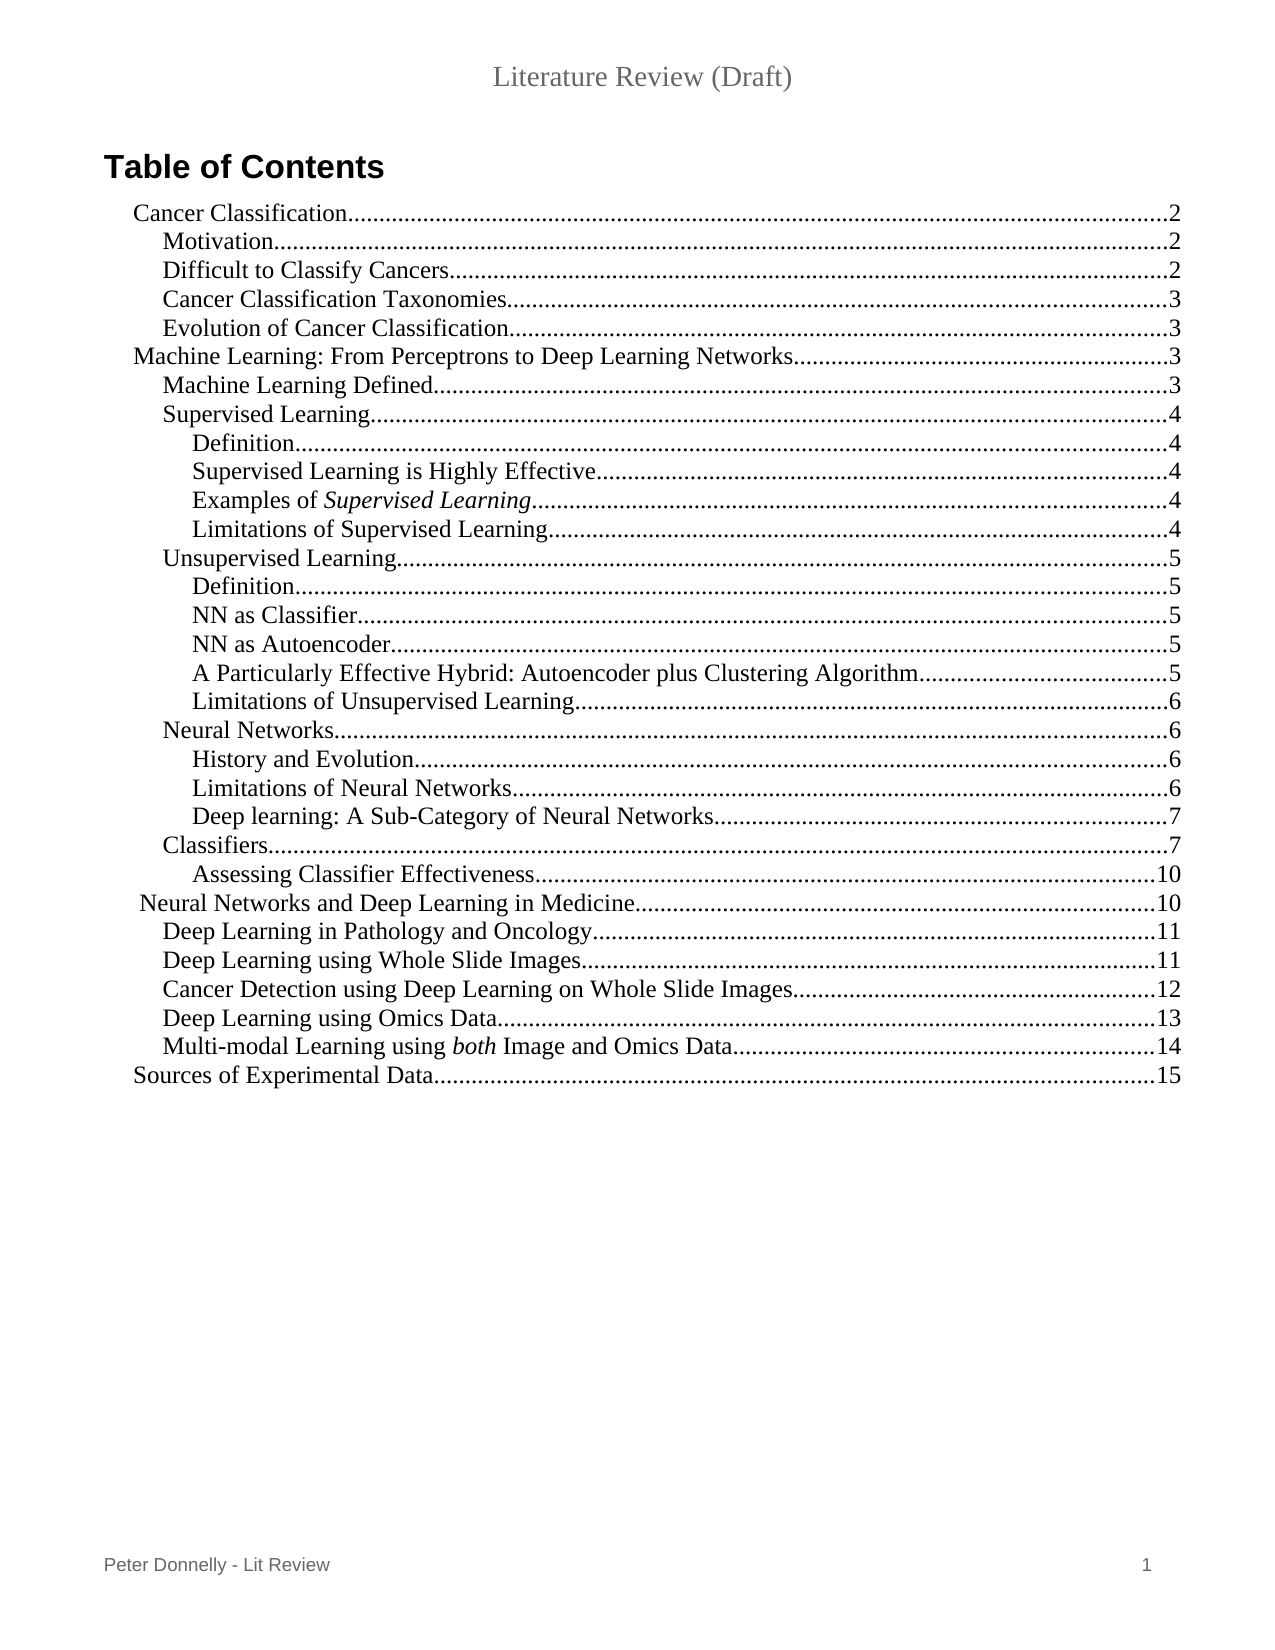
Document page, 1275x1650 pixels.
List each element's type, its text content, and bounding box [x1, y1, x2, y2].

text Limitations of Supervised Learning 4 [192, 514, 1181, 543]
text Limitations of Unsupervised Learning 6 [192, 686, 1181, 715]
text A Particularly Effective Hybrid: Autoencoder plus Clustering Algorithm 5 [192, 658, 1181, 686]
text Supervised Learning 4 [162, 399, 1181, 428]
text Deep Learning using Omics Data 13 [162, 1003, 1181, 1031]
text Assessing Classifier Effectiveness 10 [192, 859, 1181, 888]
text Examples of Supervised Learning 4 [192, 485, 1181, 514]
text Classifiers 7 [162, 830, 1181, 859]
text Limitations of Neural Networks 6 [192, 773, 1181, 801]
text Cancer Classification 2 [133, 198, 1181, 226]
text Definition 5 [192, 571, 1181, 600]
text Motivation 2 [162, 226, 1181, 255]
text Difficult to Classify Cancers 2 [162, 255, 1181, 284]
text Multi-modal Learning using both Image and Omics Data 14 [162, 1031, 1181, 1060]
text Evolution of Cancer Classification 3 [162, 313, 1181, 341]
text Deep Learning using Whole Slide Images 11 [162, 945, 1181, 974]
text Cancer Classification Taxonomies 3 [162, 284, 1181, 313]
text Definition 4 [192, 428, 1181, 456]
text Machine Learning: From Perceptrons to Deep Learning Networks 3 [133, 341, 1181, 370]
text History and Evolution 6 [192, 744, 1181, 773]
subtitle Table of Contents [103, 147, 1181, 185]
text Deep Learning in Pathology and Oncology 11 [162, 916, 1181, 945]
text NN as Autoencoder 5 [192, 629, 1181, 658]
text Neural Networks 6 [162, 715, 1181, 744]
text Unsupervised Learning 5 [162, 543, 1181, 571]
text Supervised Learning is Highly Effective 4 [192, 456, 1181, 485]
text Deep learning: A Sub-Category of Neural Networks 7 [192, 801, 1181, 830]
text Neural Networks and Deep Learning in Medicine 10 [133, 888, 1181, 916]
text Cancer Detection using Deep Learning on Whole Slide Images 12 [162, 974, 1181, 1003]
text Machine Learning Defined 3 [162, 370, 1181, 399]
text Sources of Experimental Data 15 [133, 1060, 1181, 1089]
text NN as Classifier 5 [192, 600, 1181, 629]
